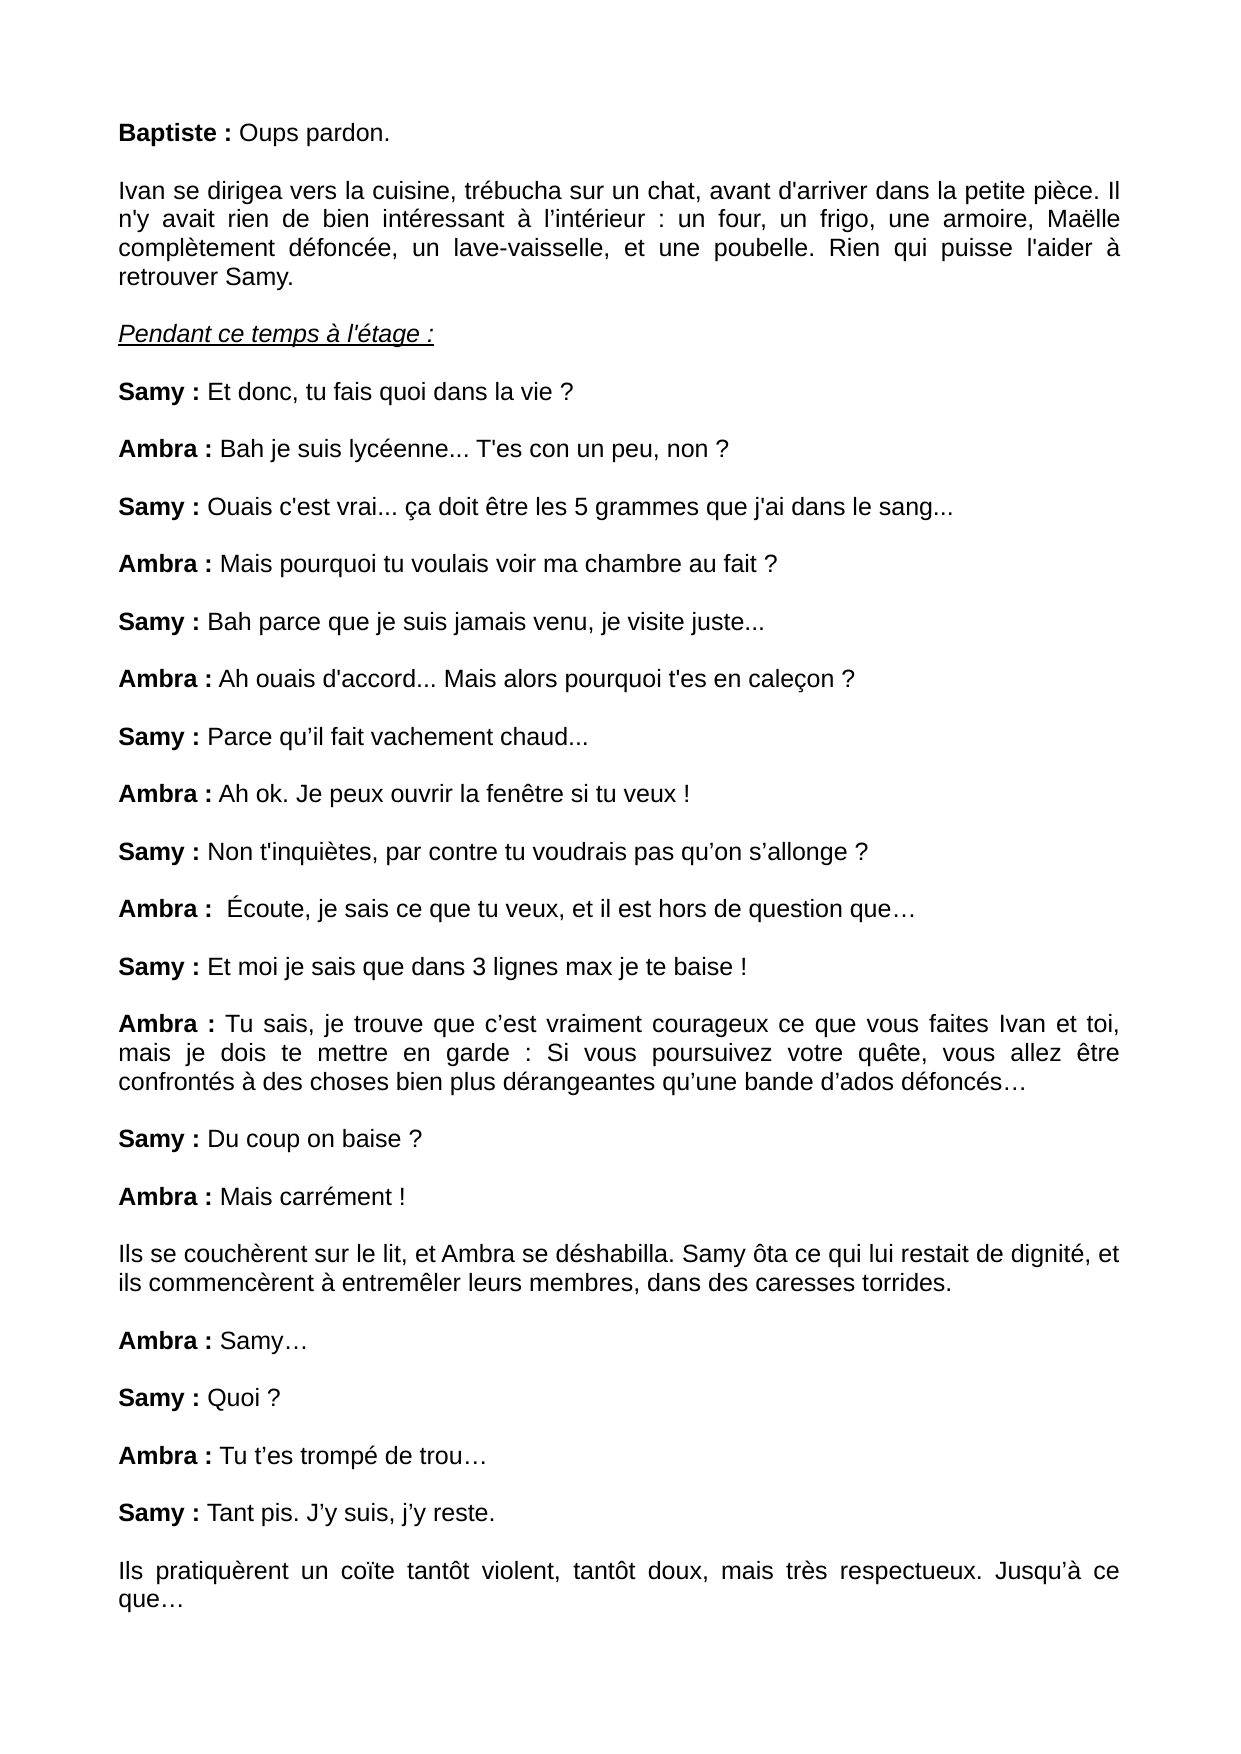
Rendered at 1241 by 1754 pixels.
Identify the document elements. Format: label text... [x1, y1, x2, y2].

text Ambra : Tu t’es trompé de trou… [118, 1441, 1122, 1469]
text Ambra : Mais pourquoi tu voulais voir ma chambre au fait ? [118, 549, 1122, 578]
text Samy : Parce qu’il fait vachement chaud... [118, 722, 1122, 751]
text Pendant ce temps à l'étage : [118, 319, 1122, 348]
text Baptiste : Oups pardon. [118, 118, 1122, 147]
text Ambra : Tu sais, je trouve que c’est vraiment courageux ce que vous faites Ivan et toi, mais je dois te mettre en garde : Si vous poursuivez votre quête, vous allez être confrontés à des choses bien plus dérangeantes qu’une bande d’ados défoncés… [118, 1009, 1122, 1096]
text Ambra : Mais carrément ! [118, 1182, 1122, 1211]
text Samy : Et donc, tu fais quoi dans la vie ? [118, 377, 1122, 406]
text Ils se couchèrent sur le lit, et Ambra se déshabilla. Samy ôta ce qui lui restait de dignité, et ils commencèrent à entremêler leurs membres, dans des caresses torrides. [118, 1239, 1122, 1297]
text Samy : Non t'inquiètes, par contre tu voudrais pas qu’on s’allonge ? [118, 837, 1122, 866]
text Ambra : Ah ok. Je peux ouvrir la fenêtre si tu veux ! [118, 779, 1122, 808]
text Ivan se dirigea vers la cuisine, trébucha sur un chat, avant d'arriver dans la petite pièce. Il n'y avait rien de bien intéressant à l’intérieur : un four, un frigo, une armoire, Maëlle complètement défoncée, un lave-vaisselle, et une poubelle. Rien qui puisse l'aider à retrouver Samy. [118, 176, 1122, 291]
text Samy : Ouais c'est vrai... ça doit être les 5 grammes que j'ai dans le sang... [118, 492, 1122, 521]
text Samy : Du coup on baise ? [118, 1124, 1122, 1153]
text Samy : Et moi je sais que dans 3 lignes max je te baise ! [118, 952, 1122, 981]
text Ambra : Bah je suis lycéenne... T'es con un peu, non ? [118, 434, 1122, 463]
text Samy : Tant pis. J’y suis, j’y reste. [118, 1498, 1122, 1527]
text Ils pratiquèrent un coïte tantôt violent, tantôt doux, mais très respectueux. Jusqu’à ce que… [118, 1556, 1122, 1613]
text Ambra : Écoute, je sais ce que tu veux, et il est hors de question que… [118, 894, 1122, 923]
text Samy : Quoi ? [118, 1383, 1122, 1412]
text Ambra : Samy… [118, 1326, 1122, 1354]
text Samy : Bah parce que je suis jamais venu, je visite juste... [118, 607, 1122, 636]
text Ambra : Ah ouais d'accord... Mais alors pourquoi t'es en caleçon ? [118, 664, 1122, 693]
